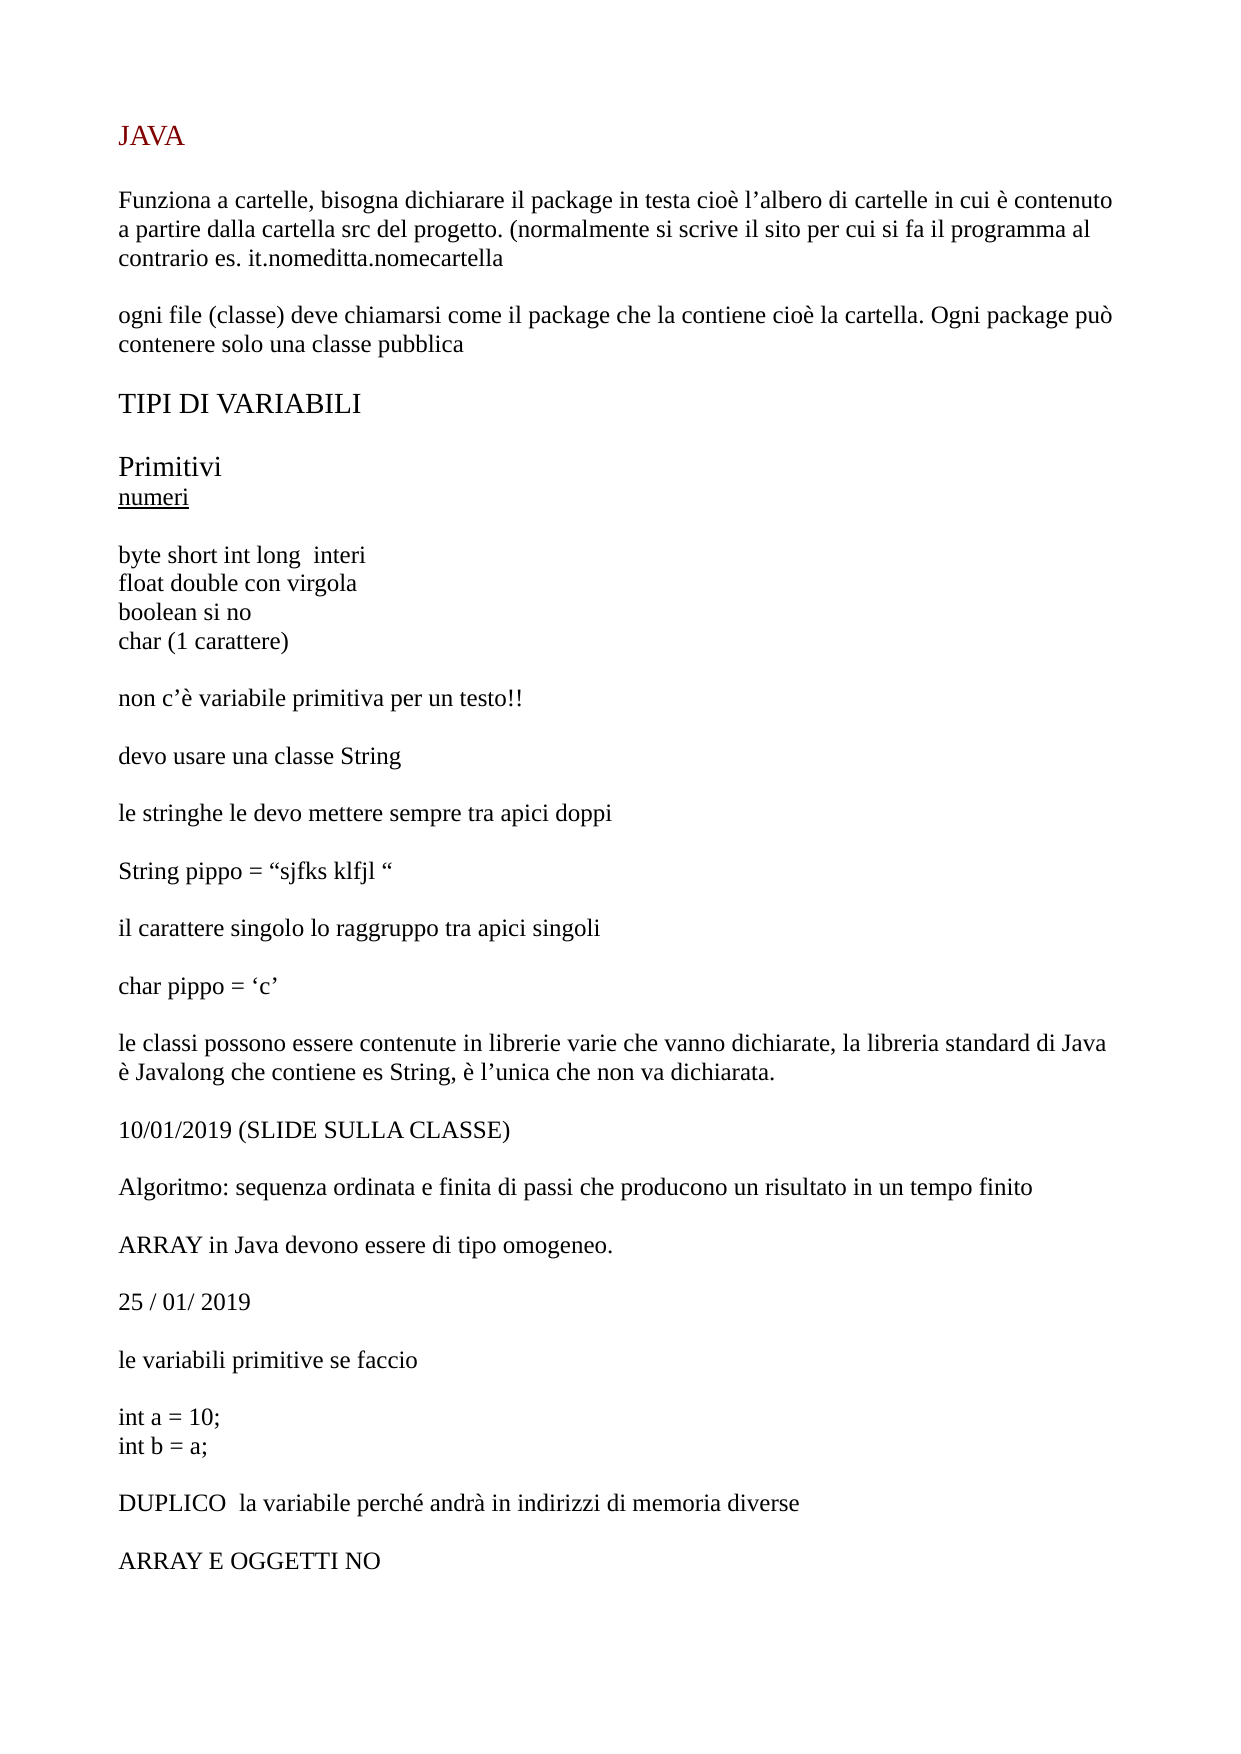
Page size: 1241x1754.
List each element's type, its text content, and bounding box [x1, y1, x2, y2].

text le classi possono essere contenute in librerie varie che vanno dichiarate, la libreria standard di Java è Javalong che contiene es String, è l’unica che non va dichiarata. [118, 1028, 1122, 1086]
text float double con virgola [118, 568, 1122, 597]
text int b = a; [118, 1431, 1122, 1460]
text il carattere singolo lo raggruppo tra apici singoli [118, 913, 1122, 942]
text JAVA [118, 118, 1122, 152]
text char pippo = ‘c’ [118, 971, 1122, 1000]
text DUPLICO la variabile perché andrà in indirizzi di memoria diverse [118, 1488, 1122, 1517]
text ogni file (classe) deve chiamarsi come il package che la contiene cioè la cartella. Ogni package può contenere solo una classe pubblica [118, 300, 1122, 358]
text ARRAY in Java devono essere di tipo omogeneo. [118, 1230, 1122, 1258]
text devo usare una classe String [118, 741, 1122, 770]
text Primitivi [118, 449, 1122, 482]
text char (1 carattere) [118, 626, 1122, 655]
text String pippo = “sjfks klfjl “ [118, 856, 1122, 885]
text Algoritmo: sequenza ordinata e finita di passi che producono un risultato in un tempo finito [118, 1172, 1122, 1201]
text le stringhe le devo mettere sempre tra apici doppi [118, 798, 1122, 827]
text 25 / 01/ 2019 [118, 1287, 1122, 1316]
text 10/01/2019 (SLIDE SULLA CLASSE) [118, 1115, 1122, 1143]
text non c’è variabile primitiva per un testo!! [118, 683, 1122, 712]
text numeri [118, 482, 1122, 511]
text int a = 10; [118, 1402, 1122, 1431]
text le variabili primitive se faccio [118, 1345, 1122, 1373]
text TIPI DI VARIABILI [118, 386, 1122, 420]
text byte short int long interi [118, 540, 1122, 568]
text boolean si no [118, 597, 1122, 626]
text ARRAY E OGGETTI NO [118, 1546, 1122, 1575]
text Funziona a cartelle, bisogna dichiarare il package in testa cioè l’albero di cartelle in cui è contenuto a partire dalla cartella src del progetto. (normalmente si scrive il sito per cui si fa il programma al contrario es. it.nomeditta.nomecartella [118, 185, 1122, 271]
